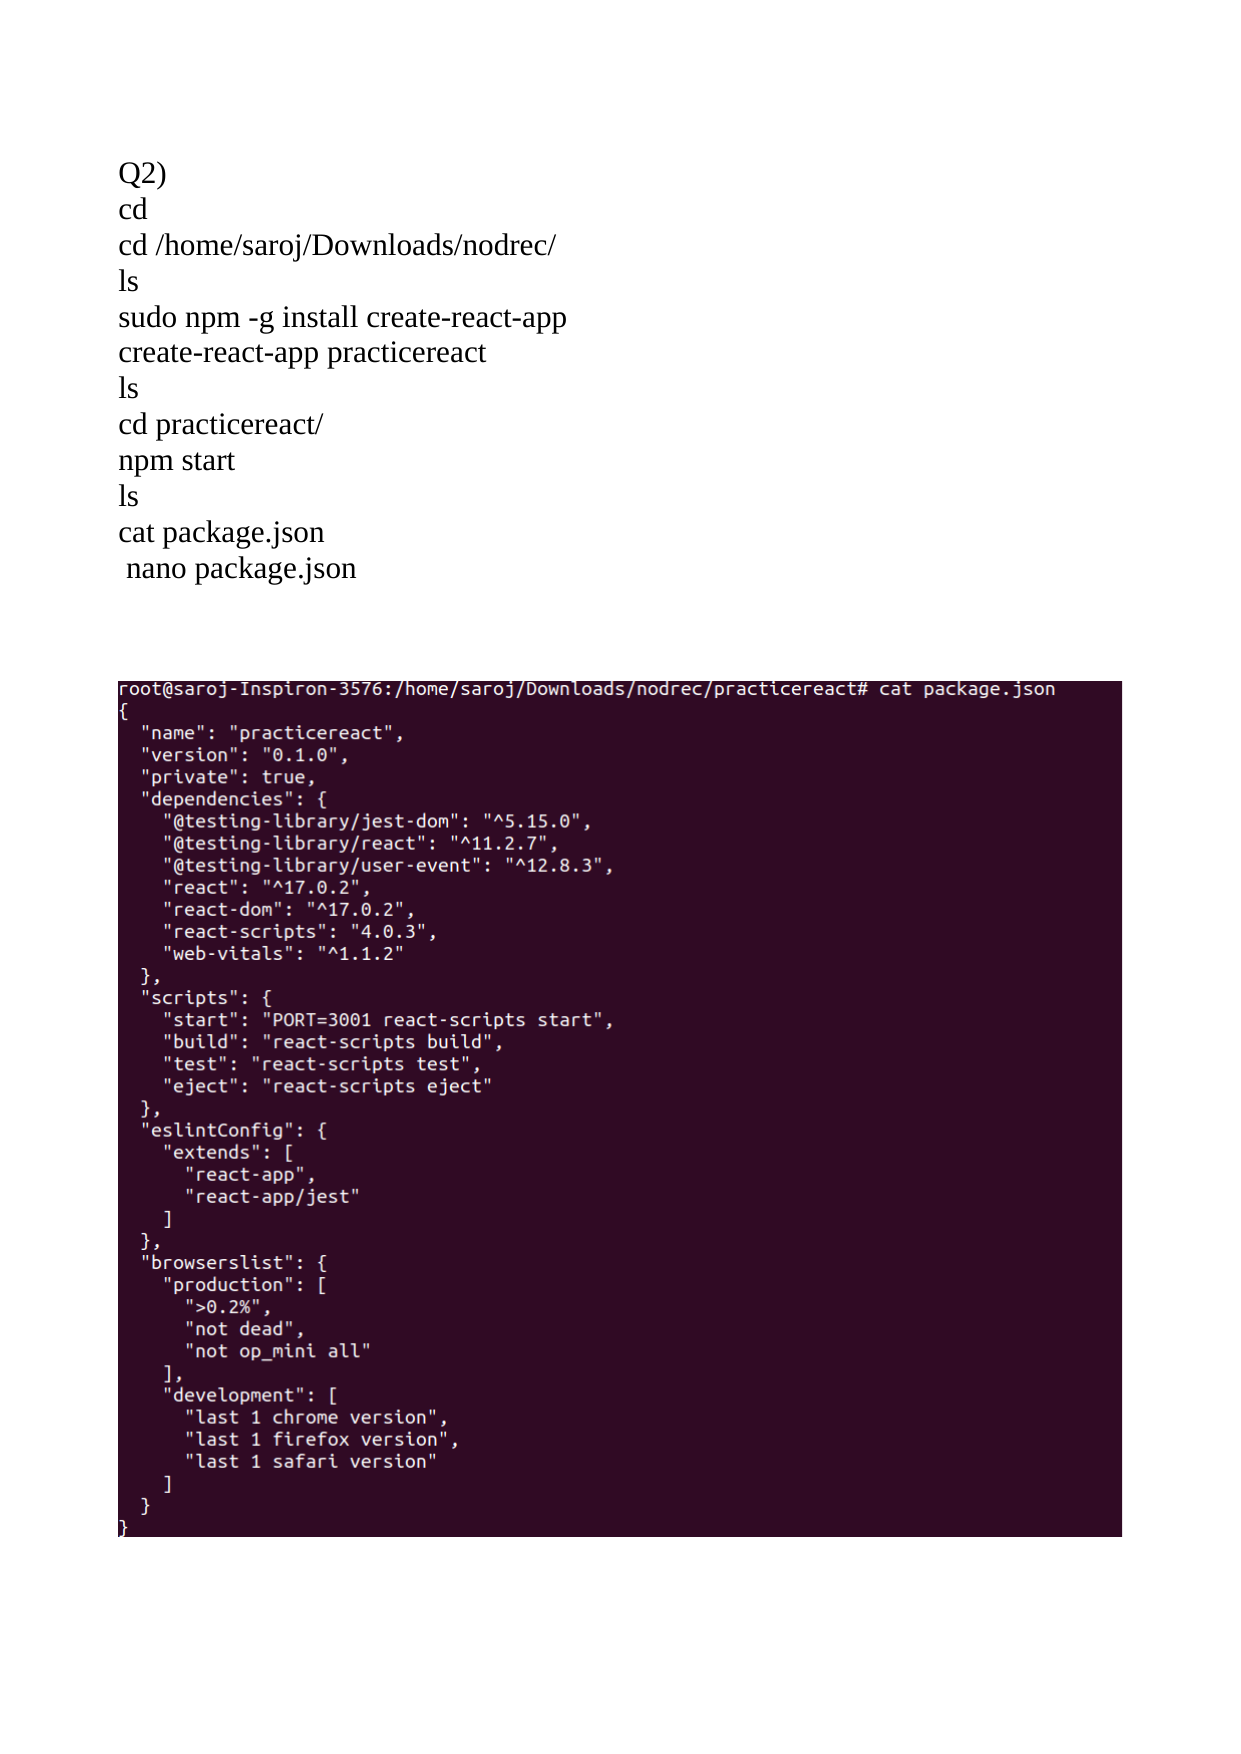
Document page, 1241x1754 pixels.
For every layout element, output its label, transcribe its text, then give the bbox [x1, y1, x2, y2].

text create-react-app practicereact [118, 334, 1122, 370]
text npm start [118, 442, 1122, 477]
picture [118, 681, 1123, 1537]
text sudo npm -g install create-react-app [118, 298, 1122, 334]
text ls [118, 370, 1122, 406]
text cd /home/saroj/Downloads/nodrec/ [118, 226, 1122, 262]
text cat package.json [118, 513, 1122, 549]
text nano package.json [118, 549, 1122, 585]
text Q2) [118, 154, 1122, 190]
text ls [118, 262, 1122, 298]
text cd [118, 190, 1122, 226]
text ls [118, 477, 1122, 513]
text cd practicereact/ [118, 406, 1122, 442]
